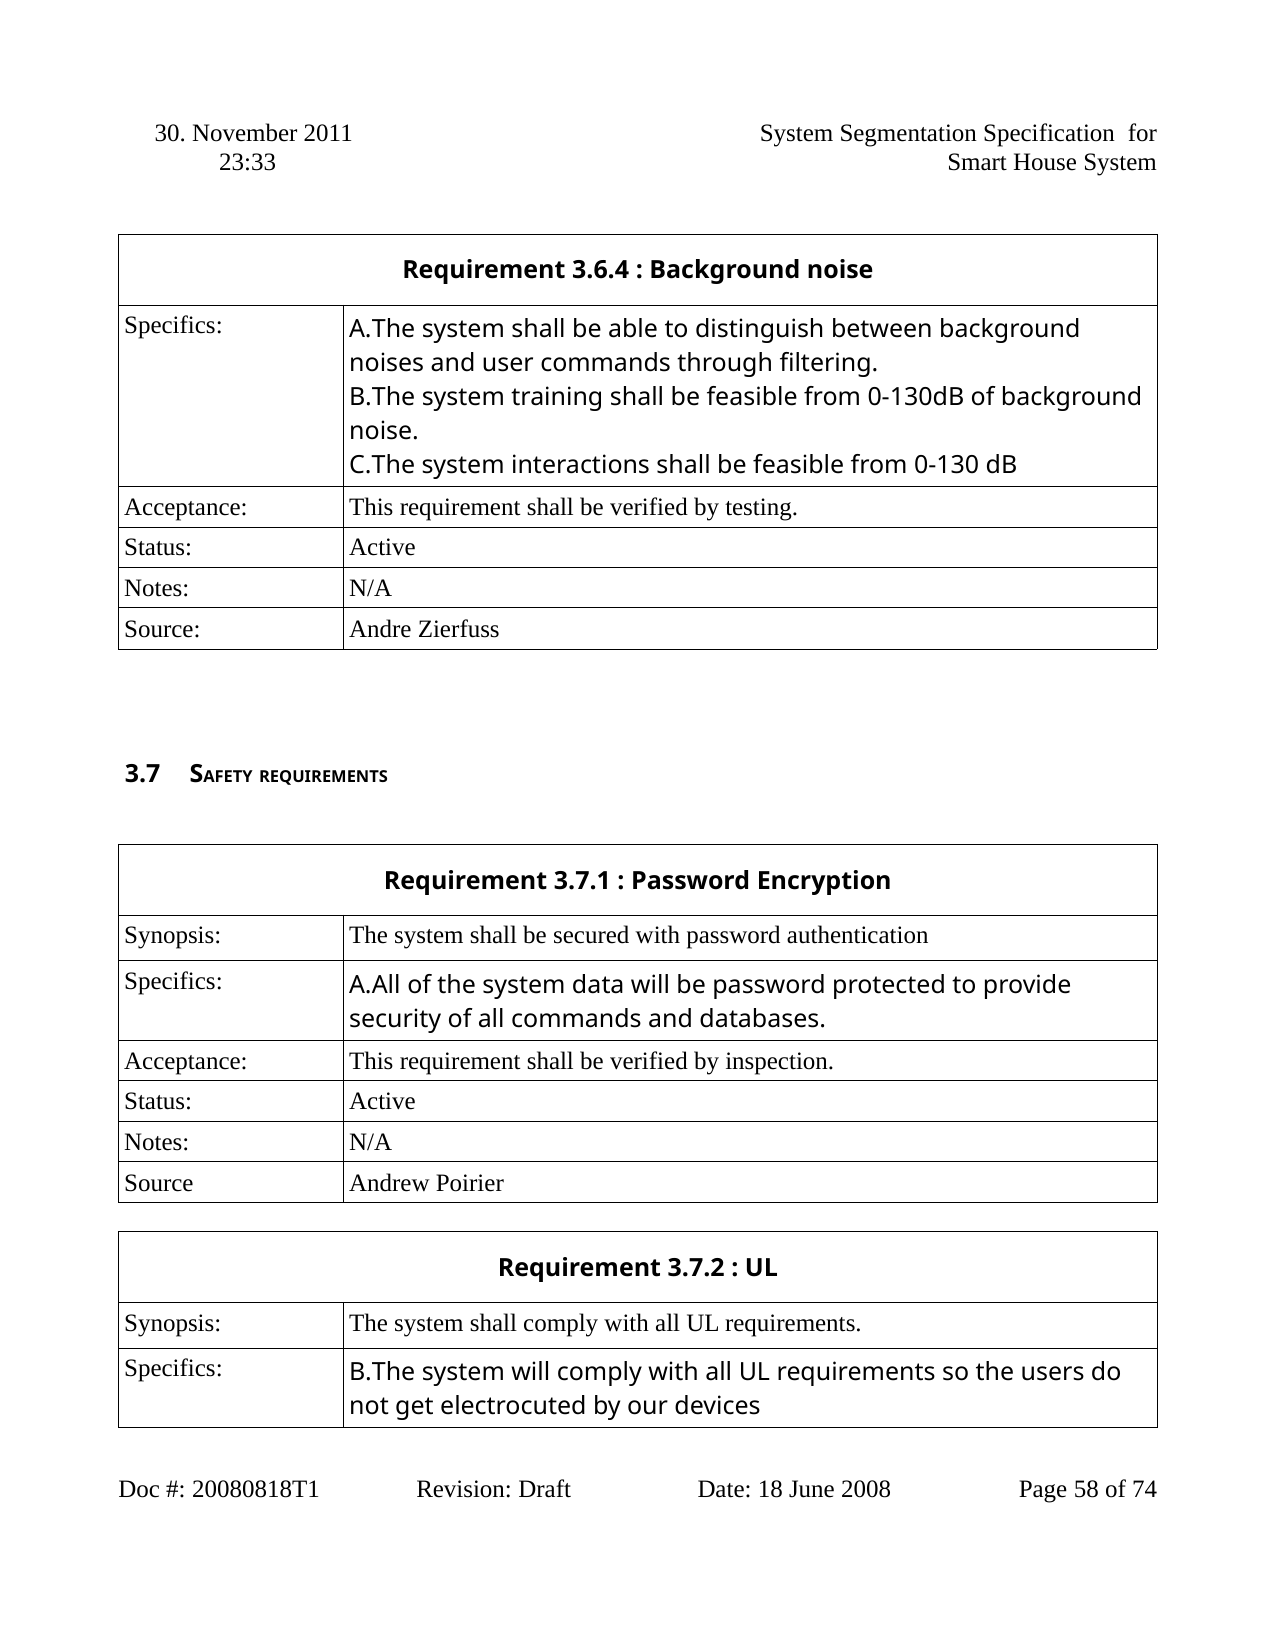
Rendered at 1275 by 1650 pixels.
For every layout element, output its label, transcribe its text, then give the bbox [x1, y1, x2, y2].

table_cell Source [119, 1162, 343, 1202]
subtitle Safety requirements [118, 756, 1157, 790]
table_cell Specifics: [119, 306, 343, 486]
table_cell Andre Zierfuss [344, 608, 1157, 648]
table_cell All of the system data will be password protected to provide security of all commands and databases. [344, 961, 1157, 1040]
table_cell The system shall be secured with password authentication [344, 916, 1157, 960]
table_cell Notes: [119, 1122, 343, 1161]
table_header Requirement 3.7.2 : UL [119, 1232, 1157, 1302]
table_cell Status: [119, 528, 343, 567]
table_cell Source: [119, 608, 343, 648]
table_header Requirement 3.7.1 : Password Encryption [119, 845, 1157, 914]
table_header Requirement 3.6.4 : Background noise [119, 235, 1157, 304]
table_cell Status: [119, 1081, 343, 1121]
table_cell Specifics: [119, 961, 343, 1040]
table_cell This requirement shall be verified by testing. [344, 487, 1157, 527]
table_cell Notes: [119, 568, 343, 607]
table_cell Andrew Poirier [344, 1162, 1157, 1202]
table_cell N/A [344, 568, 1157, 607]
table_cell The system shall comply with all UL requirements. [344, 1303, 1157, 1348]
table_cell The system shall be able to distinguish between background noises and user commands through filtering. The system training shall be feasible from 0-130dB of background noise. The system interactions shall be feasible from 0-130 dB [344, 306, 1157, 486]
table_cell Synopsis: [119, 916, 343, 960]
table_cell Acceptance: [119, 1041, 343, 1080]
table_cell Specifics: [119, 1349, 343, 1427]
table_cell Acceptance: [119, 487, 343, 527]
table_cell This requirement shall be verified by inspection. [344, 1041, 1157, 1080]
table_cell N/A [344, 1122, 1157, 1161]
table_cell The system will comply with all UL requirements so the users do not get electrocuted by our devices [344, 1349, 1157, 1427]
table_cell Synopsis: [119, 1303, 343, 1348]
table_cell Active [344, 528, 1157, 567]
table_cell Active [344, 1081, 1157, 1121]
